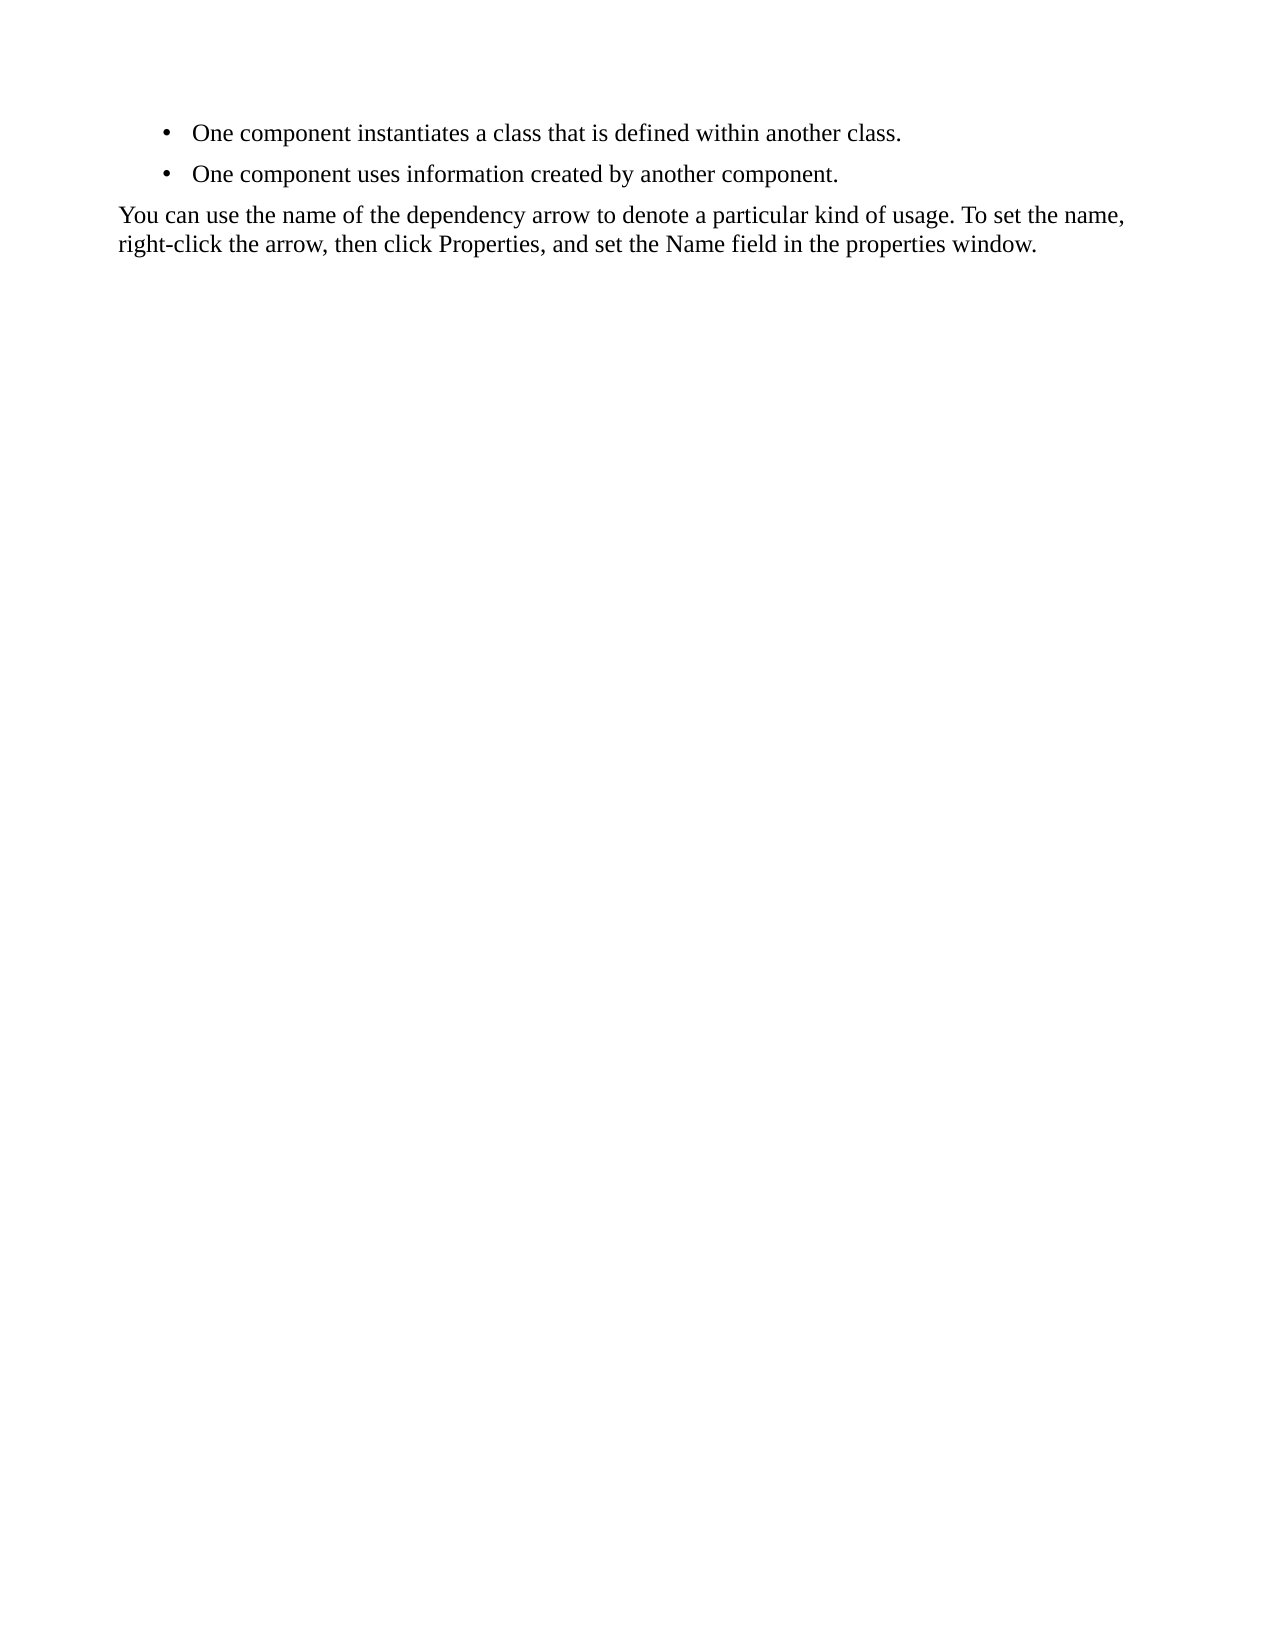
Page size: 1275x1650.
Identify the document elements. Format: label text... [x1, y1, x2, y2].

text You can use the name of the dependency arrow to denote a particular kind of usage. To set the name, right-click the arrow, then click Properties, and set the Name field in the properties window. [118, 201, 1157, 258]
list One component instantiates a class that is defined within another class. [162, 118, 1157, 147]
list One component uses information created by another component. [162, 159, 1157, 188]
